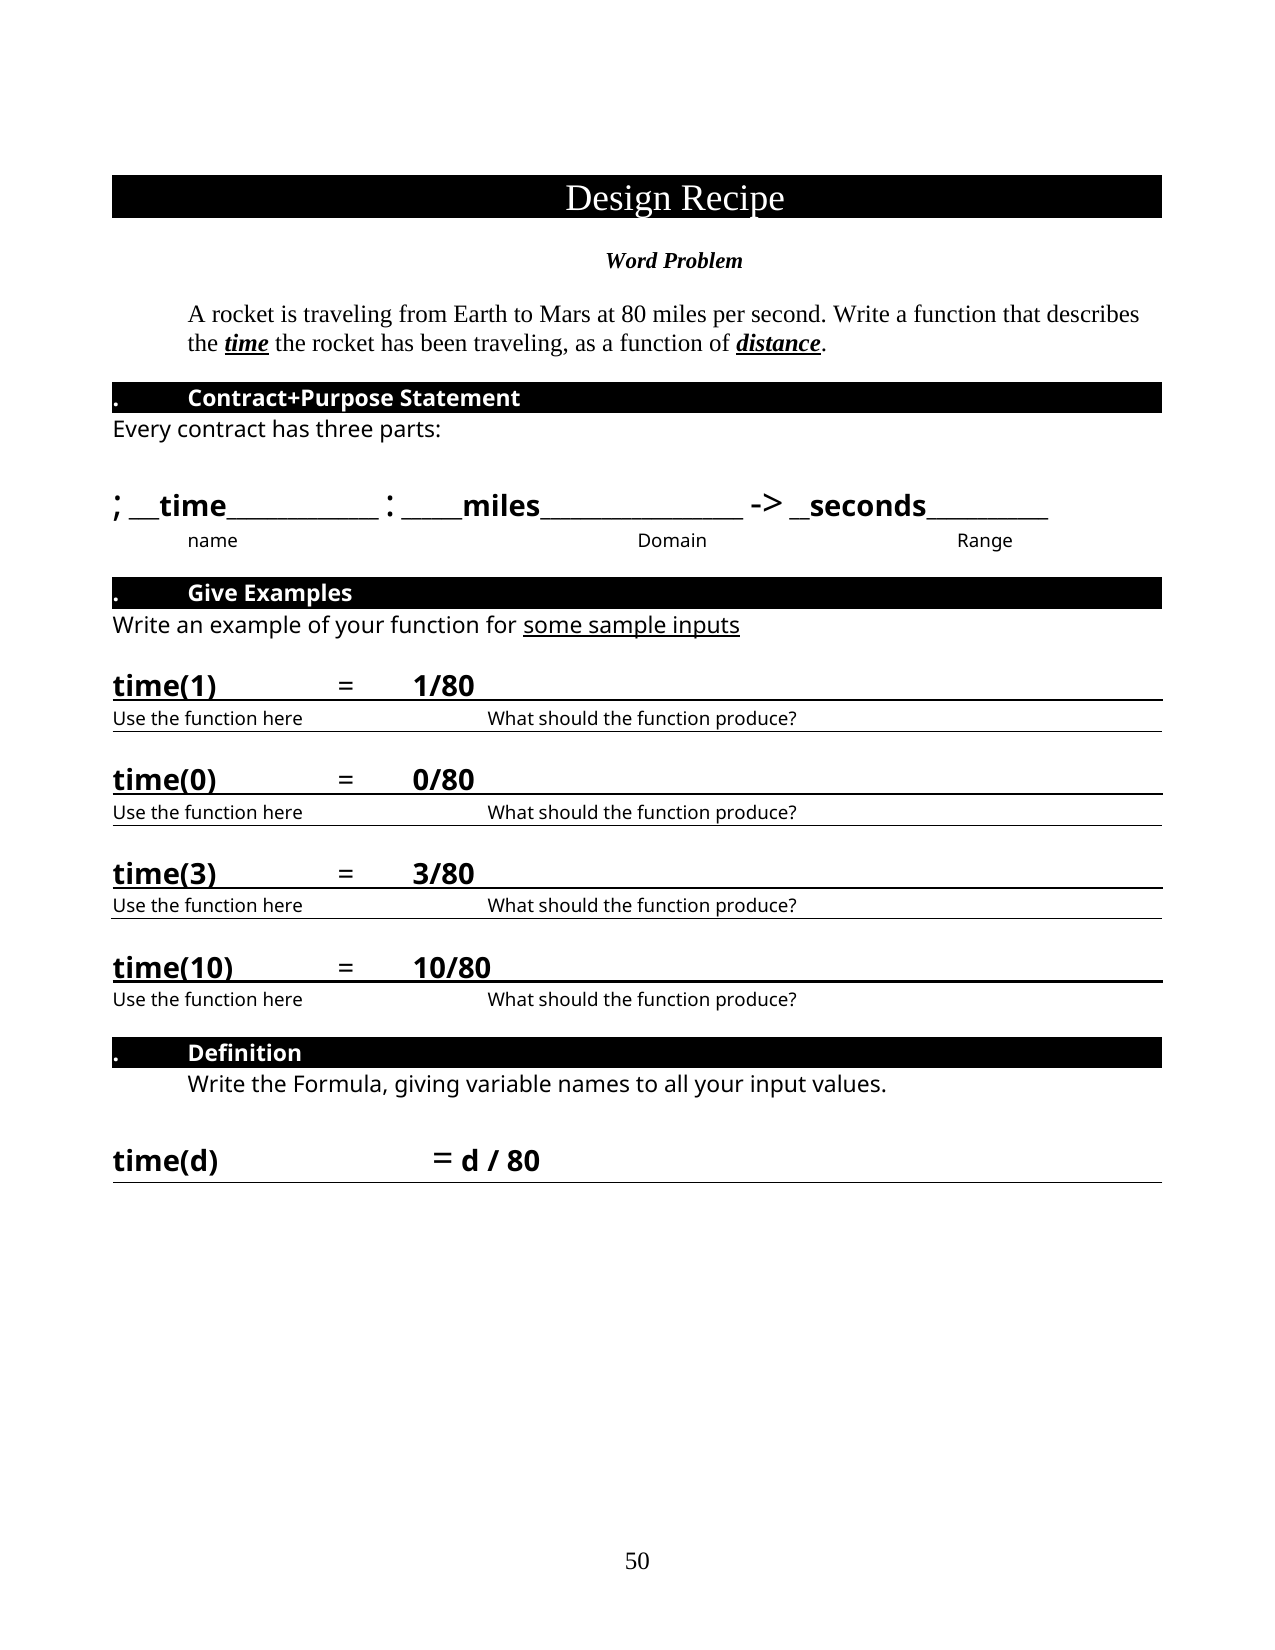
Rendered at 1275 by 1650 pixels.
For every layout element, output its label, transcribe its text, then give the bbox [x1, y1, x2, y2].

text [112, 794, 1162, 799]
text Use the function here What should the function produce? [112, 987, 1162, 1012]
text time(0) = 0/80 [112, 759, 1162, 793]
text A rocket is traveling from Earth to Mars at 80 miles per second. Write a function that describes the time the rocket has been traveling, as a function of distance. [187, 299, 1162, 357]
text Word Problem [187, 247, 1162, 273]
text [112, 700, 1162, 705]
text [112, 888, 1162, 893]
subtitle Give Examples [112, 577, 1162, 609]
text [112, 981, 1162, 987]
subtitle Definition [112, 1037, 1162, 1068]
text name Domain Range [112, 527, 1162, 552]
text ; ___time_______________ : ______miles____________________ -> __seconds____________ [112, 476, 1162, 527]
subtitle Design Recipe [112, 175, 1162, 218]
text Use the function here What should the function produce? [112, 705, 1162, 731]
list Write the Formula, giving variable names to all your input values. [150, 1068, 1162, 1100]
text Write an example of your function for some sample inputs [112, 609, 1162, 640]
text Every contract has three parts: [112, 413, 1162, 444]
text time(3) = 3/80 [112, 853, 1162, 887]
text time(d) = d / 80 [112, 1131, 1162, 1182]
text time(1) = 1/80 [112, 665, 1162, 699]
text Use the function here What should the function produce? [112, 799, 1162, 824]
text time(10) = 10/80 [112, 947, 1162, 980]
text Use the function here What should the function produce? [112, 893, 1162, 918]
subtitle Contract+Purpose Statement [112, 382, 1162, 413]
